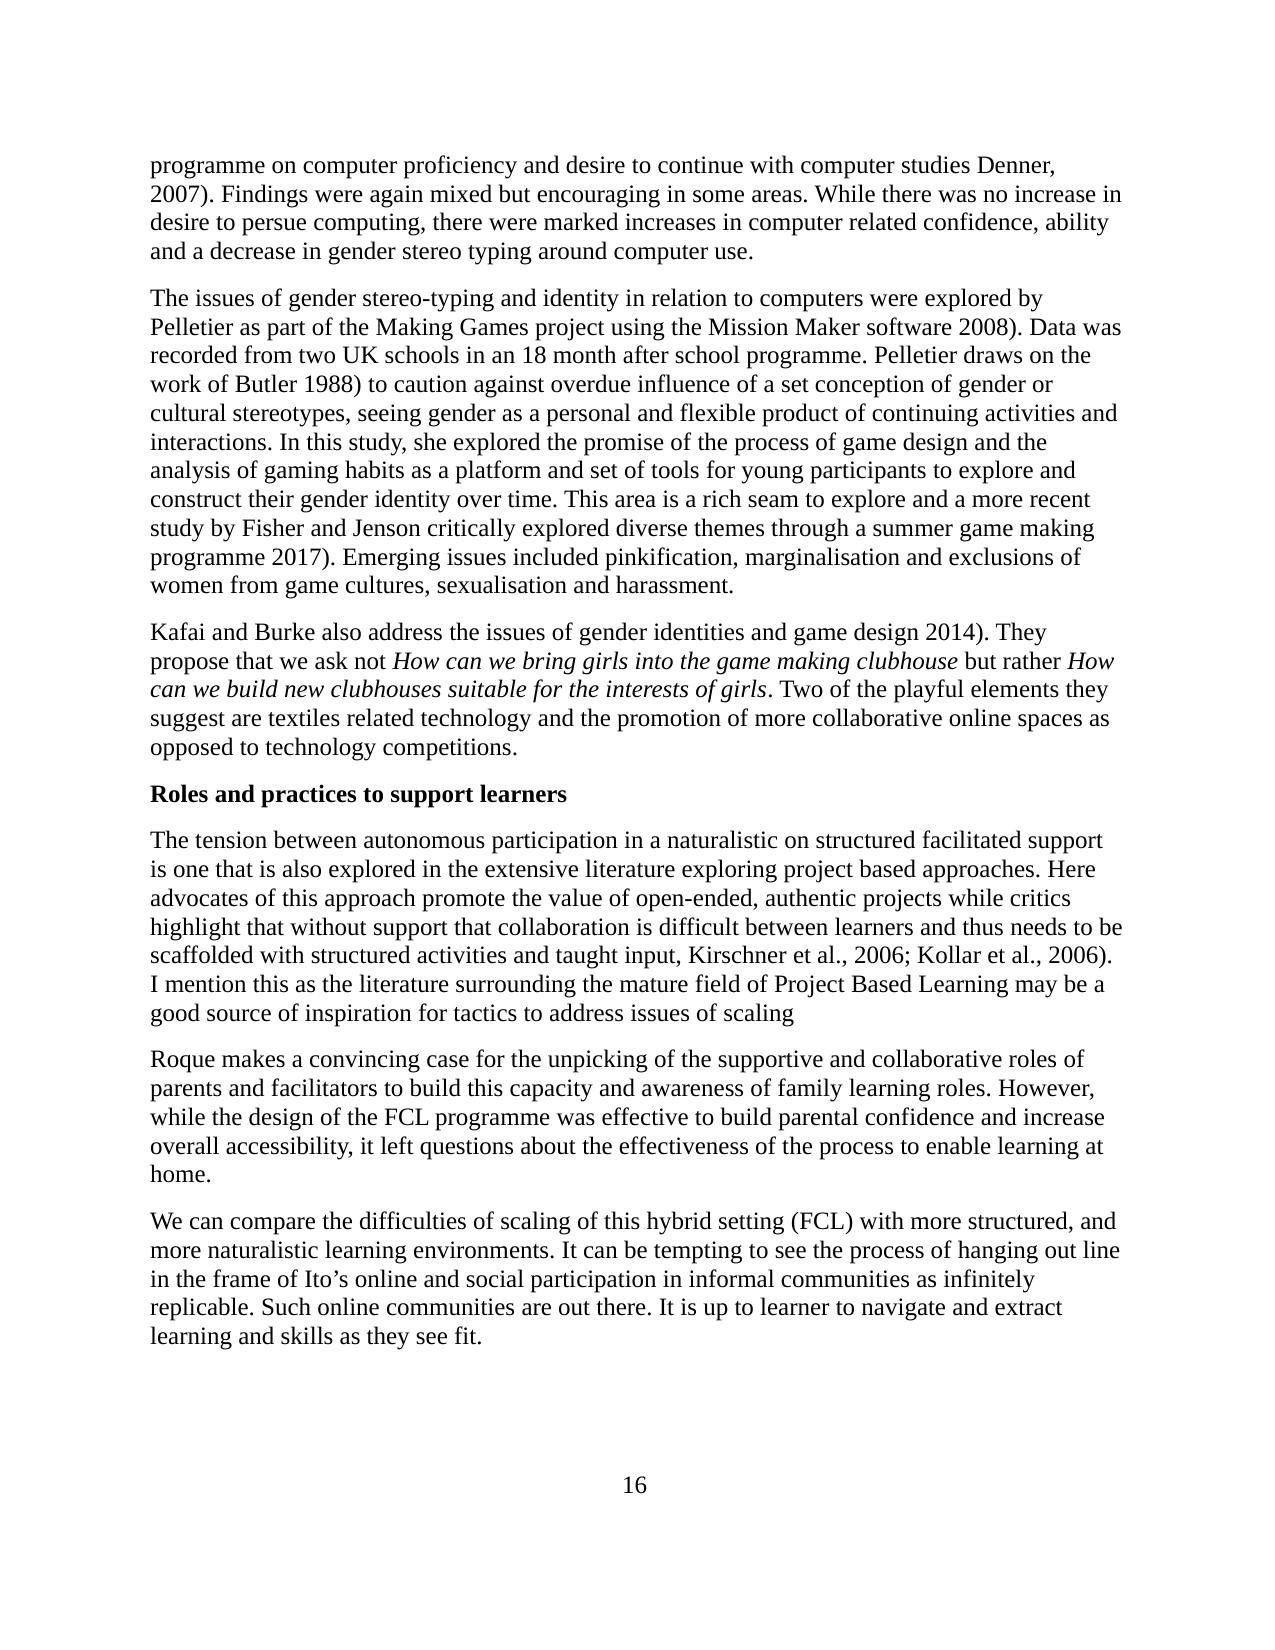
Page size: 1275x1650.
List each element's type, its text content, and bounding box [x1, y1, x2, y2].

text Kafai and Burke also address the issues of gender identities and game design 2014). They propose that we ask not How can we bring girls into the game making clubhouse but rather How can we build new clubhouses suitable for the interests of girls. Two of the playful elements they suggest are textiles related technology and the promotion of more collaborative online spaces as opposed to technology competitions. [150, 617, 1125, 761]
text Roque makes a convincing case for the unpicking of the supportive and collaborative roles of parents and facilitators to build this capacity and awareness of family learning roles. However, while the design of the FCL programme was effective to build parental confidence and increase overall accessibility, it left questions about the effectiveness of the process to enable learning at home. [150, 1044, 1125, 1188]
text Roles and practices to support learners [150, 779, 1125, 807]
text We can compare the difficulties of scaling of this hybrid setting (FCL) with more structured, and more naturalistic learning environments. It can be tempting to see the process of hanging out line in the frame of Ito’s online and social participation in informal communities as infinitely replicable. Such online communities are out there. It is up to learner to navigate and extract learning and skills as they see fit. [150, 1206, 1125, 1350]
text The tension between autonomous participation in a naturalistic on structured facilitated support is one that is also explored in the extensive literature exploring project based approaches. Here advocates of this approach promote the value of open-ended, authentic projects while critics highlight that without support that collaboration is difficult between learners and thus needs to be scaffolded with structured activities and taught input, Kirschner et al., 2006; Kollar et al., 2006). I mention this as the literature surrounding the mature field of Project Based Learning may be a good source of inspiration for tactics to address issues of scaling [150, 825, 1125, 1027]
text The issues of gender stereo-typing and identity in relation to computers were explored by Pelletier as part of the Making Games project using the Mission Maker software 2008). Data was recorded from two UK schools in an 18 month after school programme. Pelletier draws on the work of Butler 1988) to caution against overdue influence of a set conception of gender or cultural stereotypes, seeing gender as a personal and flexible product of continuing activities and interactions. In this study, she explored the promise of the process of game design and the analysis of gaming habits as a platform and set of tools for young participants to explore and construct their gender identity over time. This area is a rich seam to explore and a more recent study by Fisher and Jenson critically explored diverse themes through a summer game making programme 2017). Emerging issues included pinkification, marginalisation and exclusions of women from game cultures, sexualisation and harassment. [150, 283, 1125, 599]
text programme on computer proficiency and desire to continue with computer studies Denner, 2007). Findings were again mixed but encouraging in some areas. While there was no increase in desire to persue computing, there were marked increases in computer related confidence, ability and a decrease in gender stereo typing around computer use. [150, 150, 1125, 265]
